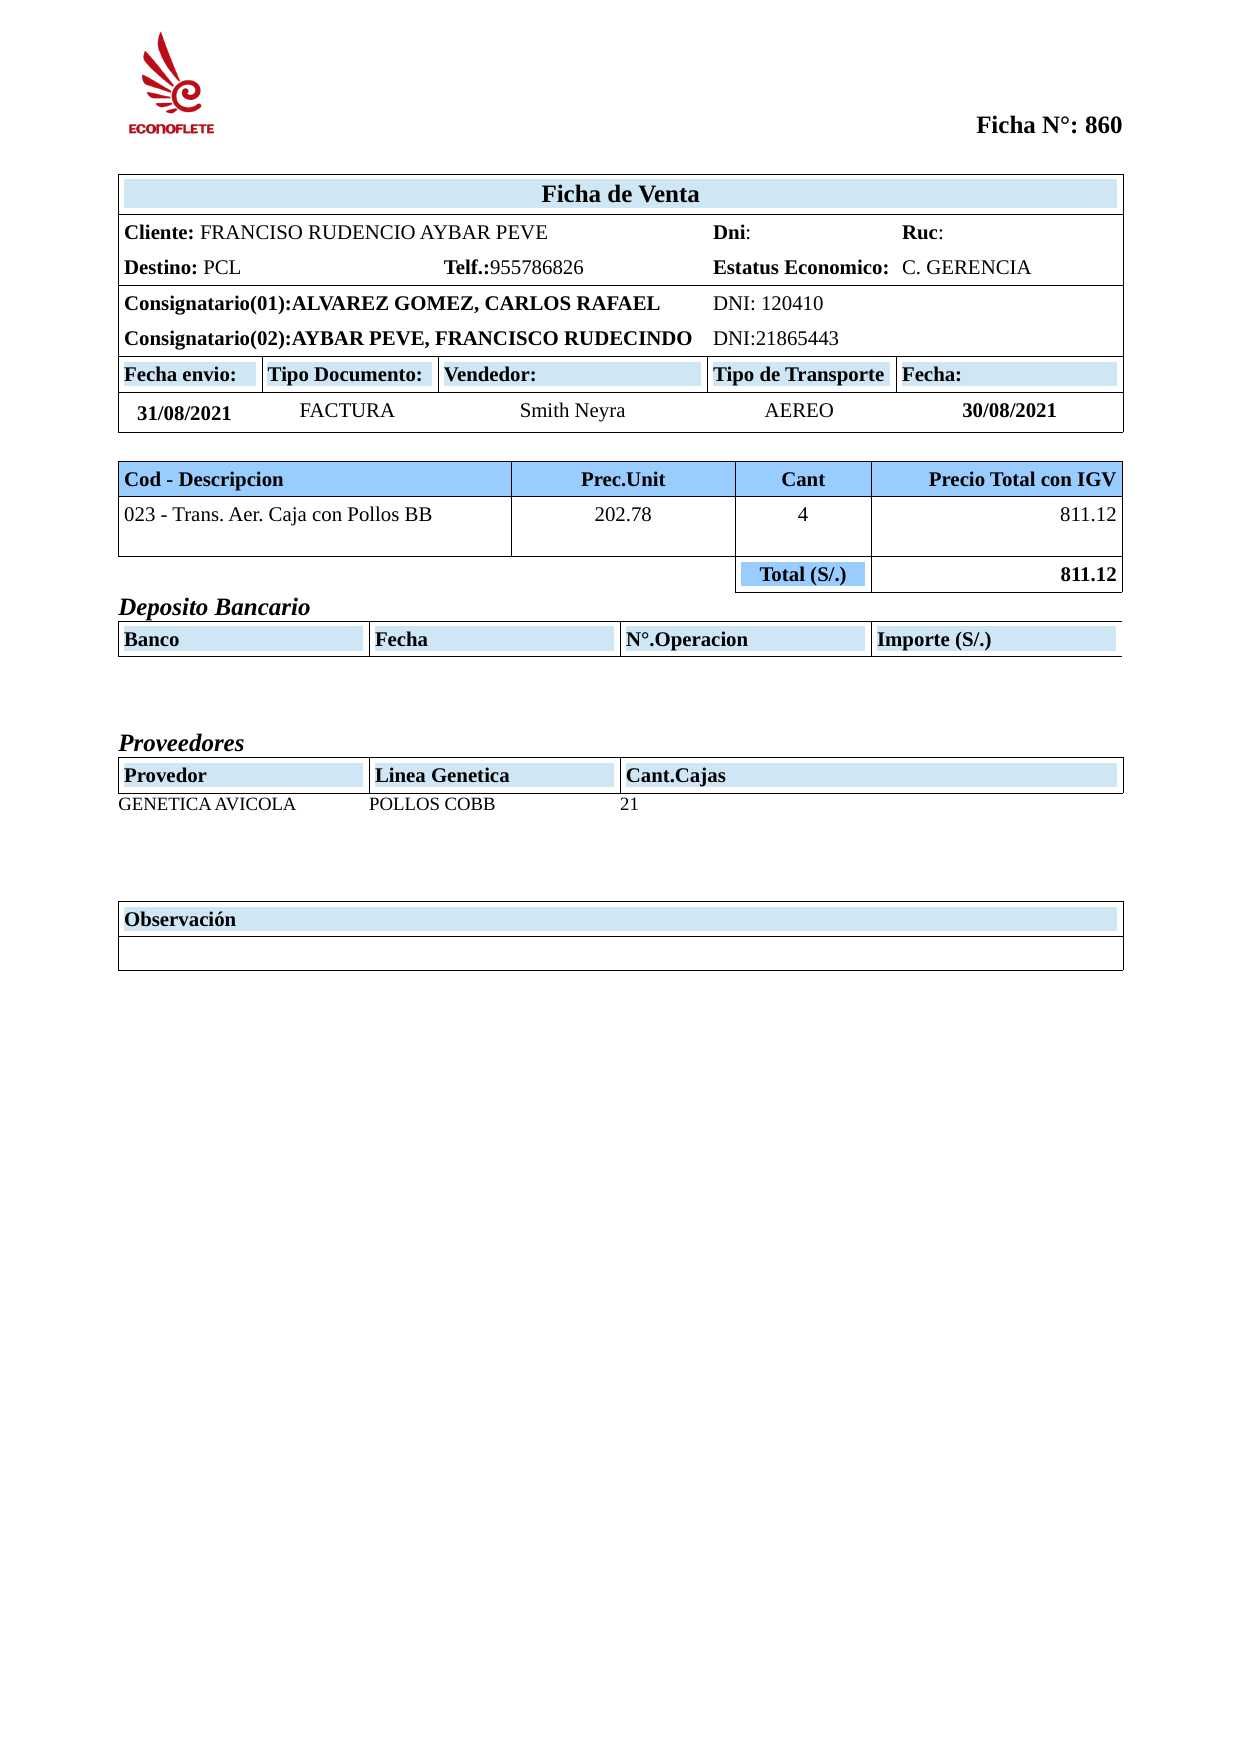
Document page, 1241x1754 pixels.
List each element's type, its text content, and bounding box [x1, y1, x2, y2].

table_cell Estatus Economico: [707, 249, 896, 285]
table_header Provedor [119, 758, 369, 793]
table_cell [871, 680, 1122, 704]
text Proveedores [118, 728, 1122, 757]
table_cell Fecha: [897, 357, 1123, 392]
table_cell [118, 705, 369, 728]
table_cell DNI:21865443 [707, 321, 1123, 356]
table_cell 4 [736, 497, 871, 556]
table_cell [119, 937, 1123, 969]
text Deposito Bancario [118, 592, 1122, 621]
table_cell Dni: [707, 215, 896, 249]
table_cell [118, 680, 369, 704]
table_cell [118, 836, 369, 858]
table_header Cant.Cajas [621, 758, 1123, 793]
table_cell [369, 705, 620, 728]
table_header Importe (S/.) [872, 622, 1122, 656]
table_cell Tipo Documento: [263, 357, 438, 392]
table_cell [871, 705, 1122, 728]
table_cell [620, 836, 1123, 858]
table_cell [118, 858, 369, 879]
table_cell [620, 680, 871, 704]
table_cell Tipo de Transporte [708, 357, 896, 392]
table_cell Telf.:955786826 [438, 249, 707, 285]
table_cell Consignatario(01):ALVAREZ GOMEZ, CARLOS RAFAEL [119, 286, 707, 321]
table_cell FACTURA [262, 393, 438, 432]
table_cell [871, 657, 1122, 680]
table_cell [369, 815, 620, 836]
table_cell [620, 705, 871, 728]
table_cell [118, 657, 369, 680]
table_header Observación [119, 902, 1123, 936]
table_cell Consignatario(02):AYBAR PEVE, FRANCISCO RUDECINDO [119, 321, 707, 356]
table_cell [369, 680, 620, 704]
picture [118, 31, 225, 134]
table_header Linea Genetica [370, 758, 620, 793]
table_cell 202.78 [512, 497, 735, 556]
table_cell 21 [620, 794, 1123, 814]
table_cell 023 - Trans. Aer. Caja con Pollos BB [119, 497, 511, 556]
table_header Cant [736, 462, 871, 496]
table_header Precio Total con IGV [872, 462, 1122, 496]
table_cell AEREO [707, 393, 896, 432]
table_cell [369, 858, 620, 879]
table_cell [620, 858, 1123, 879]
table_cell GENETICA AVICOLA [118, 794, 369, 814]
table_cell Smith Neyra [438, 393, 707, 432]
table_header Banco [119, 622, 369, 656]
table_cell 31/08/2021 [119, 393, 262, 432]
table_cell Total (S/.) [736, 557, 871, 592]
table_cell [620, 815, 1123, 836]
table_header Fecha [370, 622, 620, 656]
table_header N°.Operacion [621, 622, 871, 656]
table_cell [369, 879, 620, 901]
table_cell 811.12 [872, 497, 1122, 556]
table_cell Fecha envio: [119, 357, 262, 392]
table_cell [369, 657, 620, 680]
table_cell [118, 815, 369, 836]
table_header Cod - Descripcion [119, 462, 511, 496]
table_cell 30/08/2021 [896, 393, 1123, 432]
table_cell 811.12 [872, 557, 1122, 592]
table_cell DNI: 120410 [707, 286, 1123, 321]
table_cell [511, 557, 735, 592]
table_header Ficha de Venta [119, 175, 1123, 214]
table_cell Destino: PCL [119, 249, 438, 285]
table_cell POLLOS COBB [369, 794, 620, 814]
table_cell [118, 557, 511, 592]
table_cell [620, 879, 1123, 901]
table_cell Vendedor: [439, 357, 707, 392]
table_header Prec.Unit [512, 462, 735, 496]
table_cell [369, 836, 620, 858]
table_cell C. GERENCIA [896, 249, 1123, 285]
table_cell Ruc: [896, 215, 1123, 249]
table_cell [118, 879, 369, 901]
table_cell [620, 657, 871, 680]
table_cell Cliente: FRANCISO RUDENCIO AYBAR PEVE [119, 215, 707, 249]
